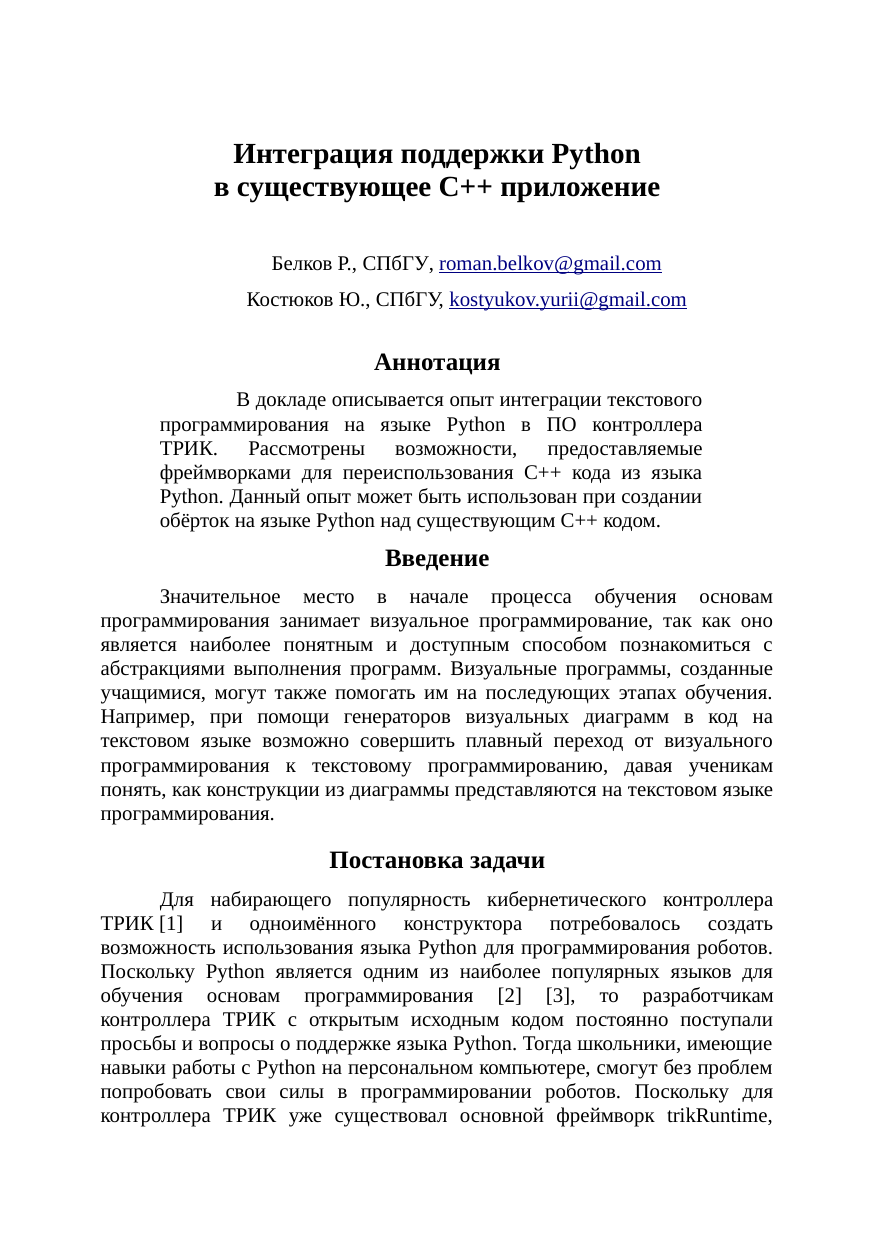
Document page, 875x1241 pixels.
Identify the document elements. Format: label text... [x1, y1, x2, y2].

text Интеграция поддержки Python в существующее С++ приложение [100, 136, 774, 203]
text Значительное место в начале процесса обучения основам программирования занимает визуальное программирование, так как оно является наиболее понятным и доступным способом познакомиться с абстракциями выполнения программ. Визуальные программы, созданные учащимися, могут также помогать им на последующих этапах обучения. Например, при помощи генераторов визуальных диаграмм в код на текстовом языке возможно совершить плавный переход от визуального программирования к текстовому программированию, давая ученикам понять, как конструкции из диаграммы представляются на текстовом языке программирования. [100, 584, 774, 825]
text Постановка задачи [100, 846, 774, 874]
text Белков Р., СПбГУ, roman.belkov@gmail.com [100, 251, 774, 275]
text В докладе описывается опыт интеграции текстового программирования на языке Python в ПО контроллера ТРИК. Рассмотрены возможности, предоставляемые фреймворками для переиспользования C++ кода из языка Python. Данный опыт может быть использован при создании обёрток на языке Python над существующим C++ кодом. [159, 387, 703, 532]
text Костюков Ю., СПбГУ, kostyukov.yurii@gmail.com [100, 287, 774, 311]
text Введение [100, 543, 774, 572]
text Для набирающего популярность кибернетического контроллера ТРИК [1] и одноимённого конструктора потребовалось создать возможность использования языка Python для программирования роботов. Поскольку Python является одним из наиболее популярных языков для обучения основам программирования [2] [3], то разработчикам контроллера ТРИК с открытым исходным кодом постоянно поступали просьбы и вопросы о поддержке языка Python. Тогда школьники, имеющие навыки работы с Python на персональном компьютере, смогут без проблем попробовать свои силы в программировании роботов. Поскольку для контроллера ТРИК уже существовал основной фреймворк trikRuntime, [100, 887, 774, 1127]
text Аннотация [100, 347, 774, 376]
